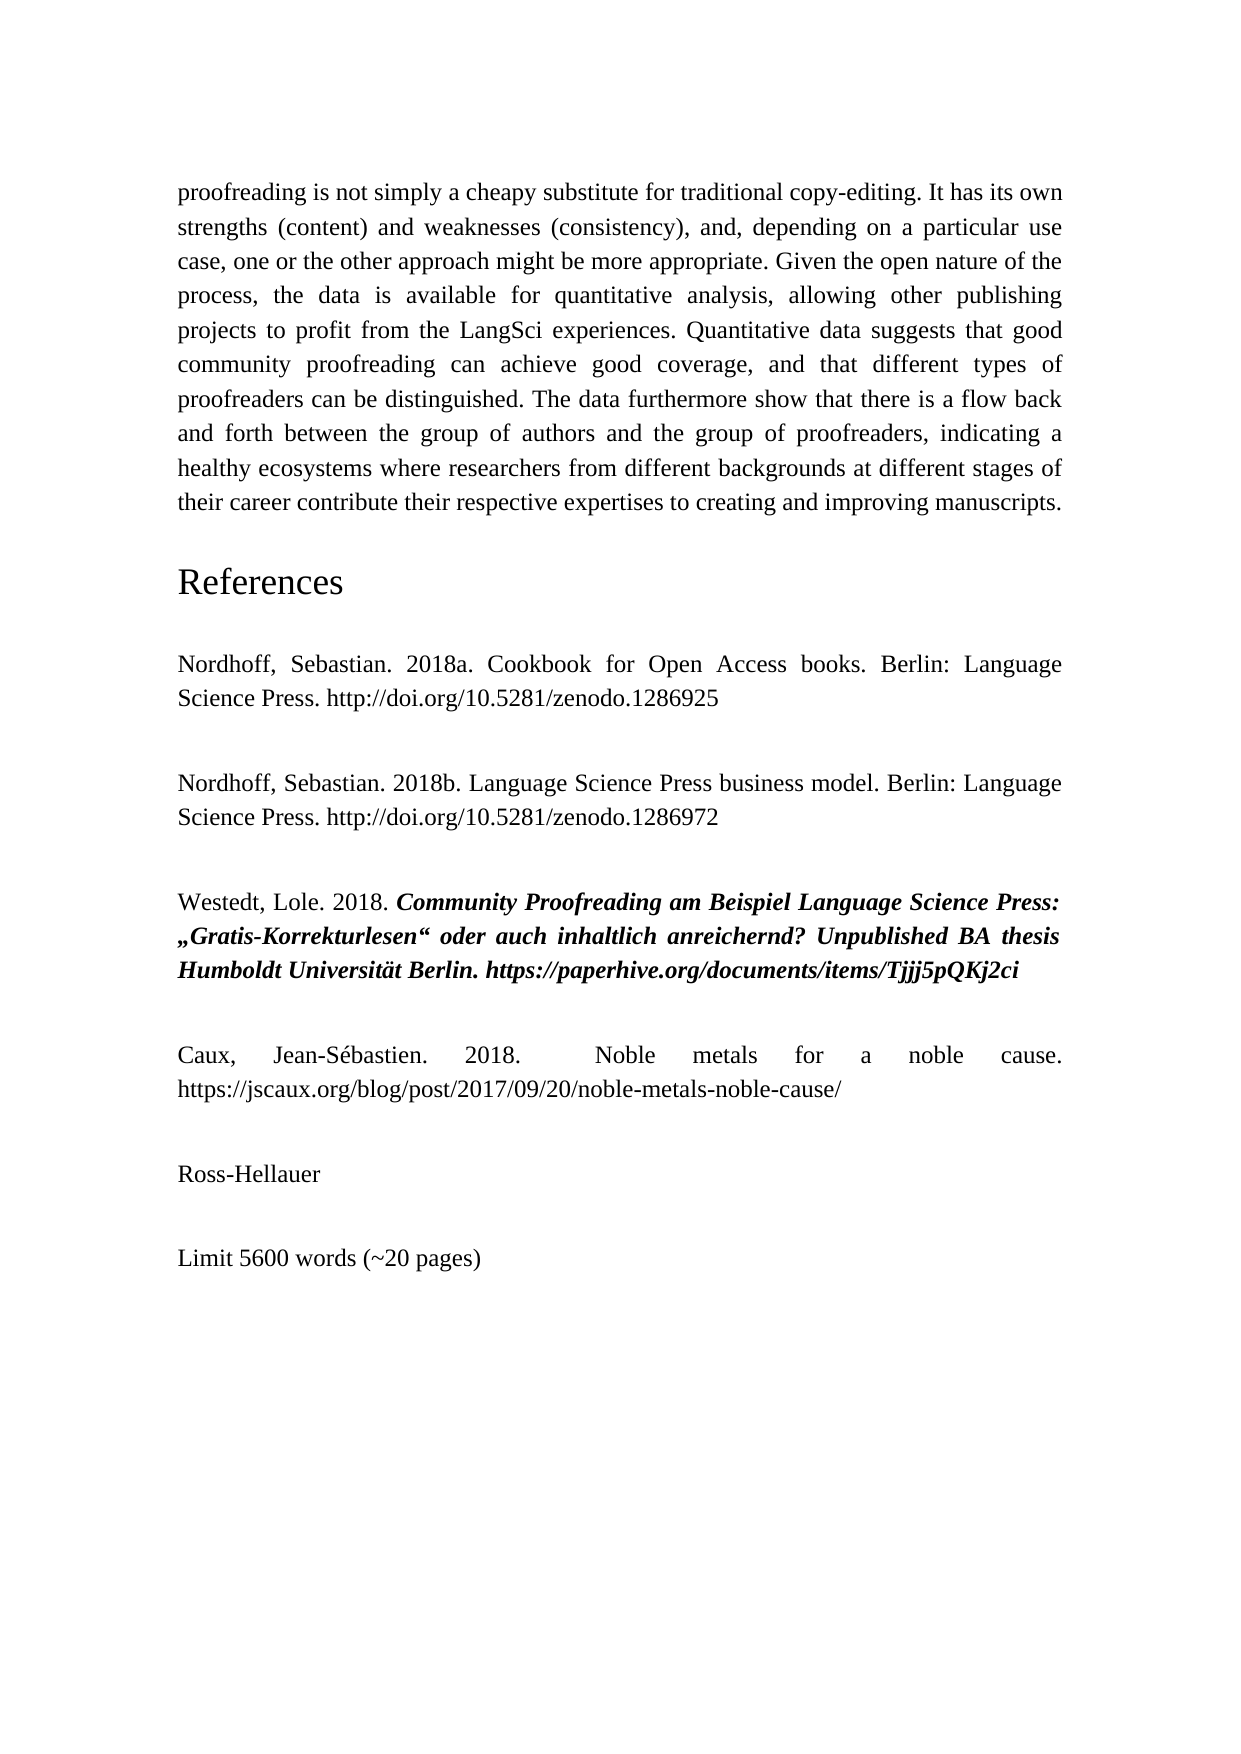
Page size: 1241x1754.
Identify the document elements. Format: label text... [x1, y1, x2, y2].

text Nordhoff, Sebastian. 2018b. Language Science Press business model. Berlin: Language Science Press. http://doi.org/10.5281/zenodo.1286972 [177, 768, 1063, 831]
subtitle References [177, 559, 1063, 603]
text Limit 5600 words (~20 pages) [177, 1243, 1063, 1272]
text proofreading is not simply a cheapy substitute for traditional copy-editing. It has its own strengths (content) and weaknesses (consistency), and, depending on a particular use case, one or the other approach might be more appropriate. Given the open nature of the process, the data is available for quantitative analysis, allowing other publishing projects to profit from the LangSci experiences. Quantitative data suggests that good community proofreading can achieve good coverage, and that different types of proofreaders can be distinguished. The data furthermore show that there is a flow back and forth between the group of authors and the group of proofreaders, indicating a healthy ecosystems where researchers from different backgrounds at different stages of their career contribute their respective expertises to creating and improving manuscripts. [177, 177, 1063, 516]
text Caux, Jean-Sébastien. 2018. Noble metals for a noble cause. https://jscaux.org/blog/post/2017/09/20/noble-metals-noble-cause/ [177, 1040, 1063, 1103]
text Westedt, Lole. 2018. Community Proofreading am Beispiel Language Science Press: „Gratis-Korrekturlesen“ oder auch inhaltlich anreichernd? Unpublished BA thesis Humboldt Universität Berlin. https://paperhive.org/documents/items/Tjjj5pQKj2ci [177, 887, 1063, 984]
text Nordhoff, Sebastian. 2018a. Cookbook for Open Access books. Berlin: Language Science Press. http://doi.org/10.5281/zenodo.1286925 [177, 649, 1063, 712]
text Ross-Hellauer [177, 1159, 1063, 1188]
